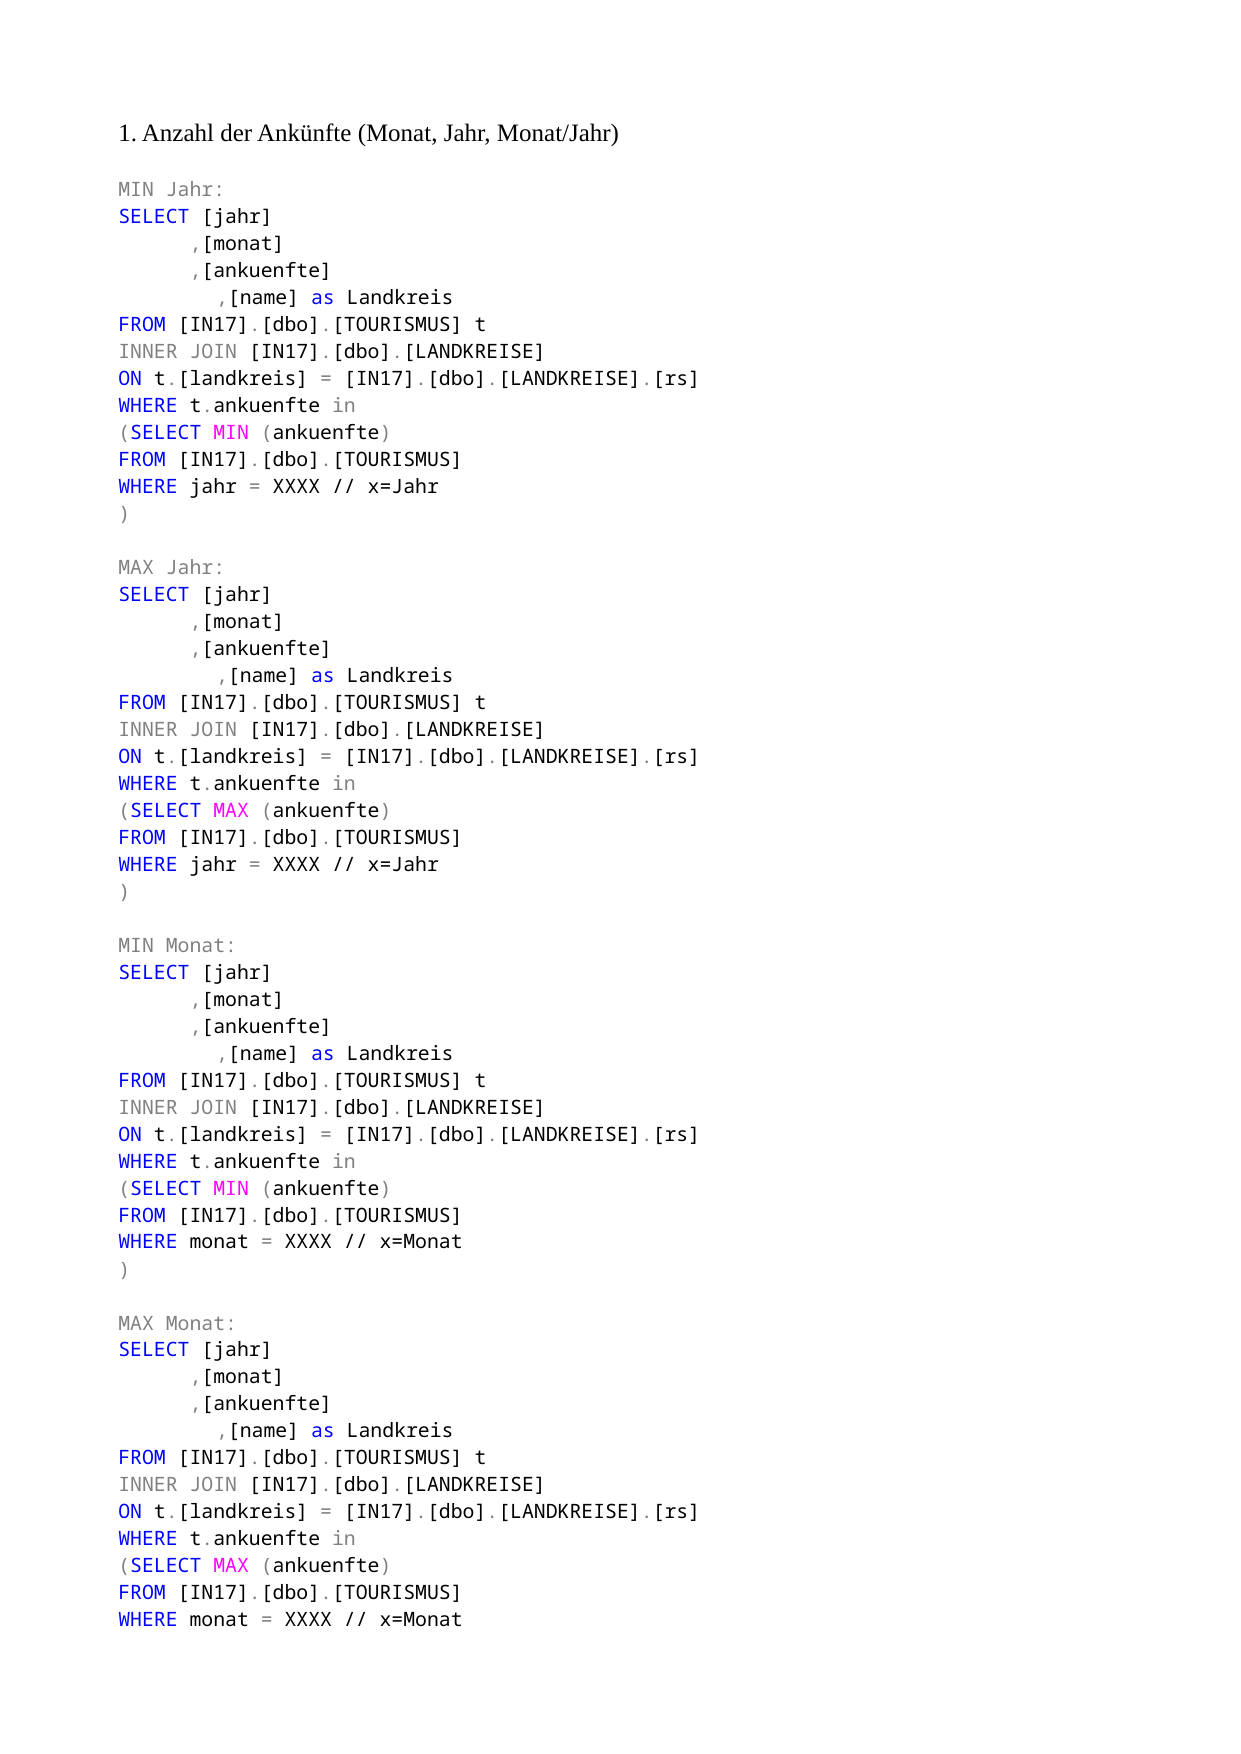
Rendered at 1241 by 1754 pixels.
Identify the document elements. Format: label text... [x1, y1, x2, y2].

text WHERE jahr = XXXX // x=Jahr [118, 472, 1122, 499]
text ,[name] as Landkreis [118, 661, 1122, 688]
text ,[ankuenfte] [118, 1012, 1122, 1039]
text FROM [IN17].[dbo].[TOURISMUS] [118, 1578, 1122, 1606]
text ON t.[landkreis] = [IN17].[dbo].[LANDKREISE].[rs] [118, 1498, 1122, 1524]
text ,[ankuenfte] [118, 634, 1122, 661]
text INNER JOIN [IN17].[dbo].[LANDKREISE] [118, 1471, 1122, 1498]
text ,[name] as Landkreis [118, 1417, 1122, 1444]
text ) [118, 499, 1122, 526]
text FROM [IN17].[dbo].[TOURISMUS] t [118, 1444, 1122, 1471]
text ,[ankuenfte] [118, 257, 1122, 283]
text MIN Jahr: [118, 176, 1122, 203]
text SELECT [jahr] [118, 958, 1122, 985]
text FROM [IN17].[dbo].[TOURISMUS] t [118, 311, 1122, 337]
text WHERE monat = XXXX // x=Monat [118, 1606, 1122, 1632]
text WHERE t.ankuenfte in [118, 769, 1122, 796]
text FROM [IN17].[dbo].[TOURISMUS] t [118, 688, 1122, 715]
text ,[monat] [118, 985, 1122, 1012]
text 1. Anzahl der Ankünfte (Monat, Jahr, Monat/Jahr) [118, 118, 1122, 147]
text ON t.[landkreis] = [IN17].[dbo].[LANDKREISE].[rs] [118, 1120, 1122, 1147]
text ,[monat] [118, 607, 1122, 634]
text INNER JOIN [IN17].[dbo].[LANDKREISE] [118, 1093, 1122, 1120]
text ON t.[landkreis] = [IN17].[dbo].[LANDKREISE].[rs] [118, 364, 1122, 391]
text ,[monat] [118, 1363, 1122, 1390]
text (SELECT MAX (ankuenfte) [118, 796, 1122, 823]
text SELECT [jahr] [118, 1336, 1122, 1363]
text ) [118, 877, 1122, 904]
text MAX Jahr: [118, 553, 1122, 580]
text WHERE monat = XXXX // x=Monat [118, 1228, 1122, 1255]
text ,[name] as Landkreis [118, 1039, 1122, 1066]
text ,[monat] [118, 229, 1122, 257]
text ) [118, 1255, 1122, 1282]
text (SELECT MIN (ankuenfte) [118, 1174, 1122, 1201]
text INNER JOIN [IN17].[dbo].[LANDKREISE] [118, 715, 1122, 742]
text INNER JOIN [IN17].[dbo].[LANDKREISE] [118, 337, 1122, 364]
text MIN Monat: [118, 931, 1122, 958]
text (SELECT MIN (ankuenfte) [118, 418, 1122, 445]
text WHERE t.ankuenfte in [118, 1147, 1122, 1174]
text WHERE t.ankuenfte in [118, 1524, 1122, 1552]
text MAX Monat: [118, 1309, 1122, 1336]
text WHERE t.ankuenfte in [118, 391, 1122, 418]
text SELECT [jahr] [118, 580, 1122, 607]
text FROM [IN17].[dbo].[TOURISMUS] [118, 445, 1122, 472]
text ,[name] as Landkreis [118, 283, 1122, 311]
text WHERE jahr = XXXX // x=Jahr [118, 850, 1122, 877]
text (SELECT MAX (ankuenfte) [118, 1552, 1122, 1578]
text ON t.[landkreis] = [IN17].[dbo].[LANDKREISE].[rs] [118, 742, 1122, 769]
text FROM [IN17].[dbo].[TOURISMUS] [118, 823, 1122, 850]
text FROM [IN17].[dbo].[TOURISMUS] [118, 1201, 1122, 1228]
text SELECT [jahr] [118, 203, 1122, 229]
text ,[ankuenfte] [118, 1390, 1122, 1417]
text FROM [IN17].[dbo].[TOURISMUS] t [118, 1066, 1122, 1093]
